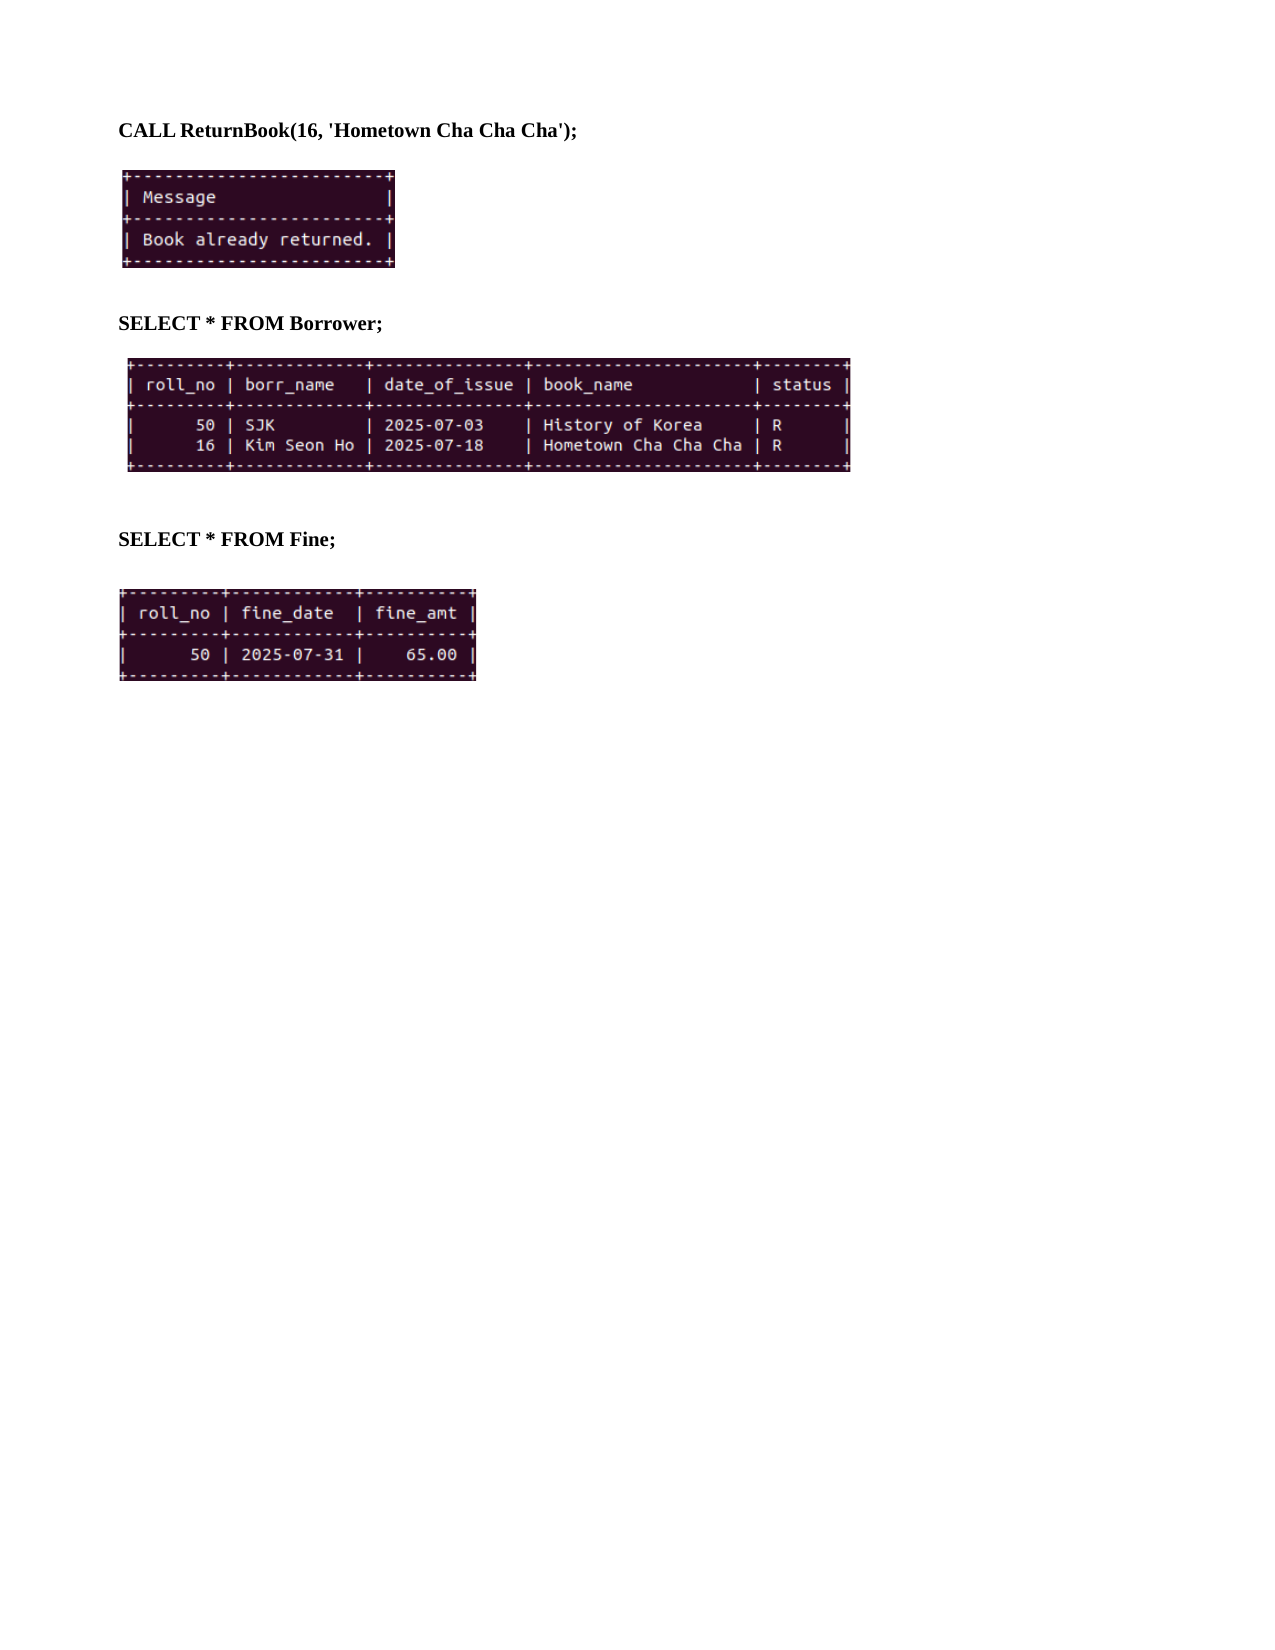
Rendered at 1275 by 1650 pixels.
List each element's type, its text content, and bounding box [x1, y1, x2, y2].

picture [127, 358, 851, 472]
text SELECT * FROM Borrower; [118, 311, 1157, 335]
text SELECT * FROM Fine; [118, 527, 1157, 551]
picture [122, 170, 395, 268]
text CALL ReturnBook(16, 'Hometown Cha Cha Cha'); [118, 118, 1157, 142]
picture [119, 589, 477, 681]
